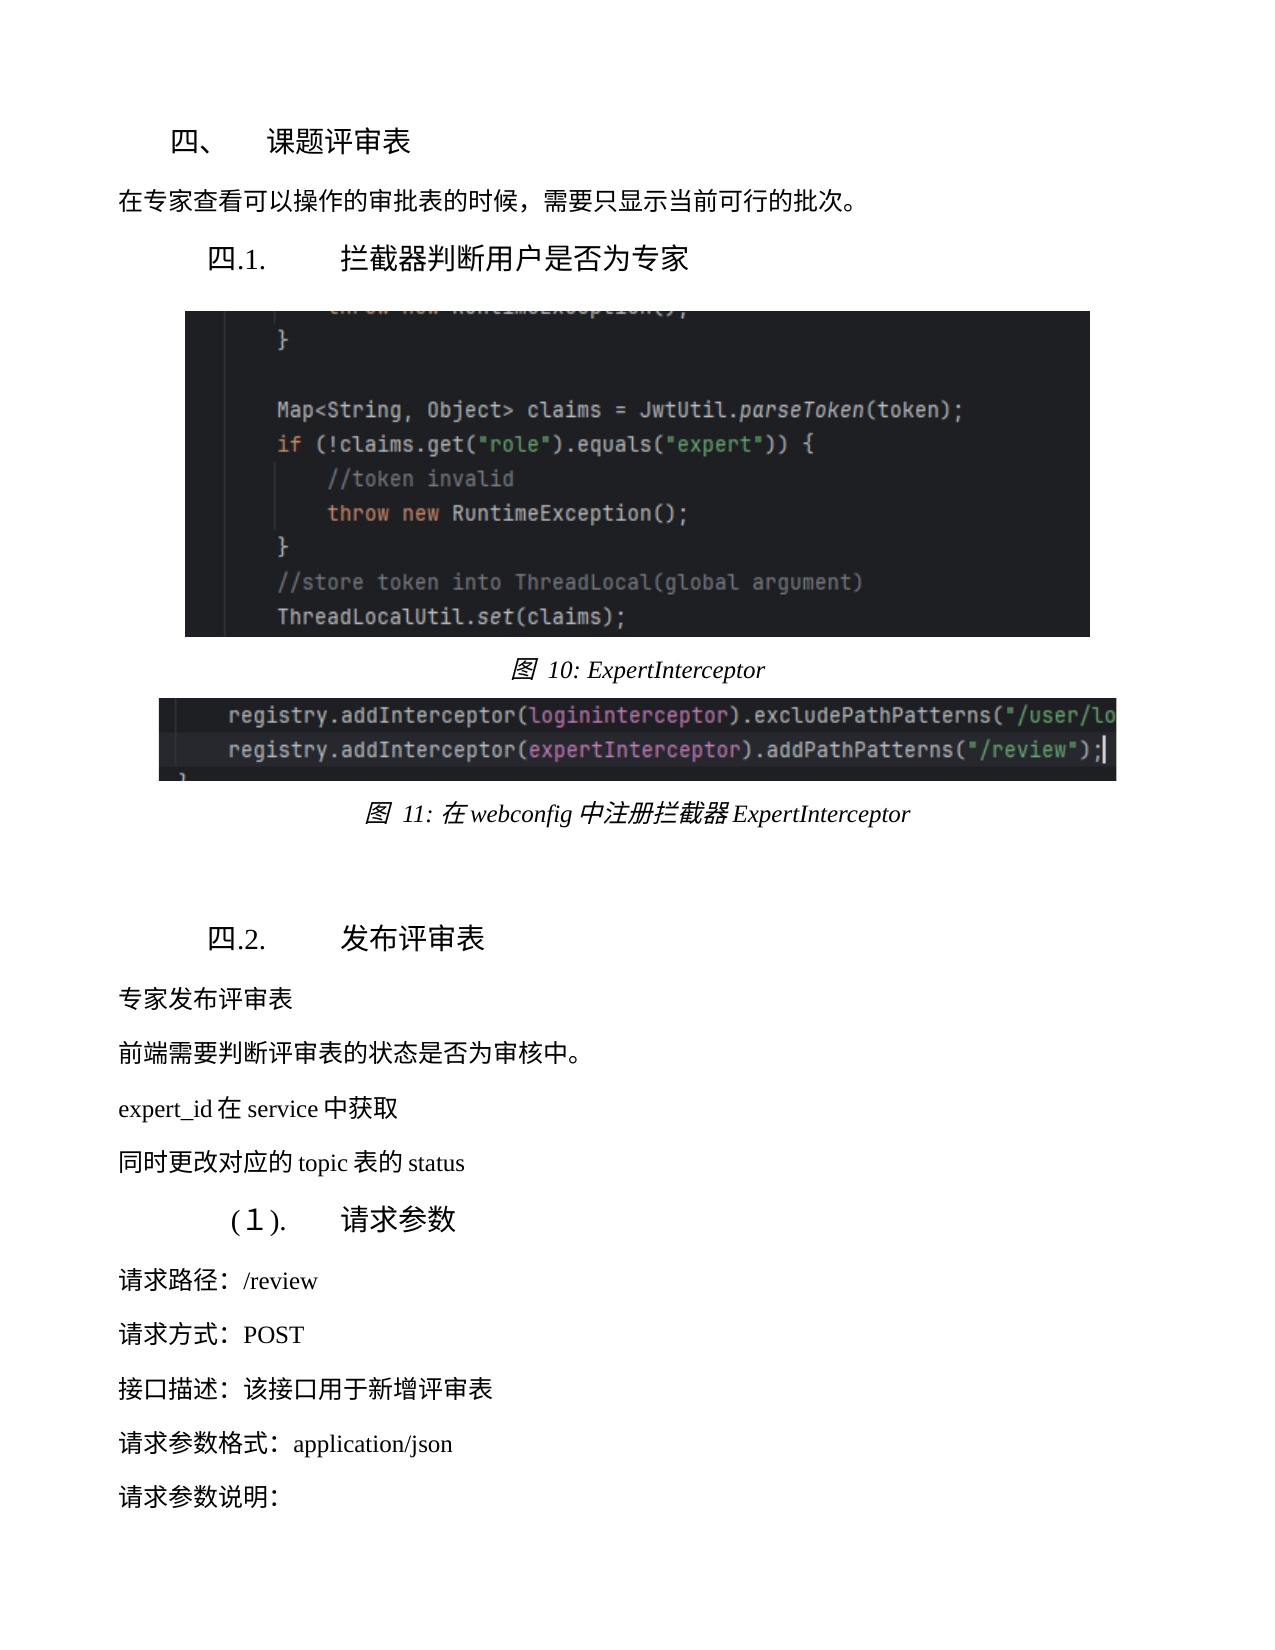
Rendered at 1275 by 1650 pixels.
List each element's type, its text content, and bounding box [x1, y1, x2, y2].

text 请求参数格式：application/json [118, 1423, 1157, 1460]
picture [185, 311, 1090, 637]
text 前端需要判断评审表的状态是否为审核中。 [118, 1034, 1157, 1070]
text 请求方式：POST [118, 1315, 1157, 1351]
subtitle 发布评审表 [193, 916, 1157, 958]
text 图 10: ExpertInterceptor [185, 637, 1090, 686]
subtitle 课题评审表 [156, 118, 1157, 160]
picture [158, 698, 1117, 781]
text 接口描述：该接口用于新增评审表 [118, 1369, 1157, 1405]
text 在专家查看可以操作的审批表的时候，需要只显示当前可行的批次。 [118, 182, 1157, 218]
subtitle 拦截器判断用户是否为专家 [193, 236, 1157, 278]
text 请求参数说明： [118, 1478, 1157, 1514]
text 图 11: 在webconfig中注册拦截器ExpertInterceptor [159, 781, 1116, 830]
text 请求路径：/review [118, 1260, 1157, 1297]
text 同时更改对应的topic表的status [118, 1142, 1157, 1179]
subtitle 请求参数 [231, 1197, 1157, 1239]
text expert_id在service中获取 [118, 1088, 1157, 1124]
text 专家发布评审表 [118, 979, 1157, 1016]
